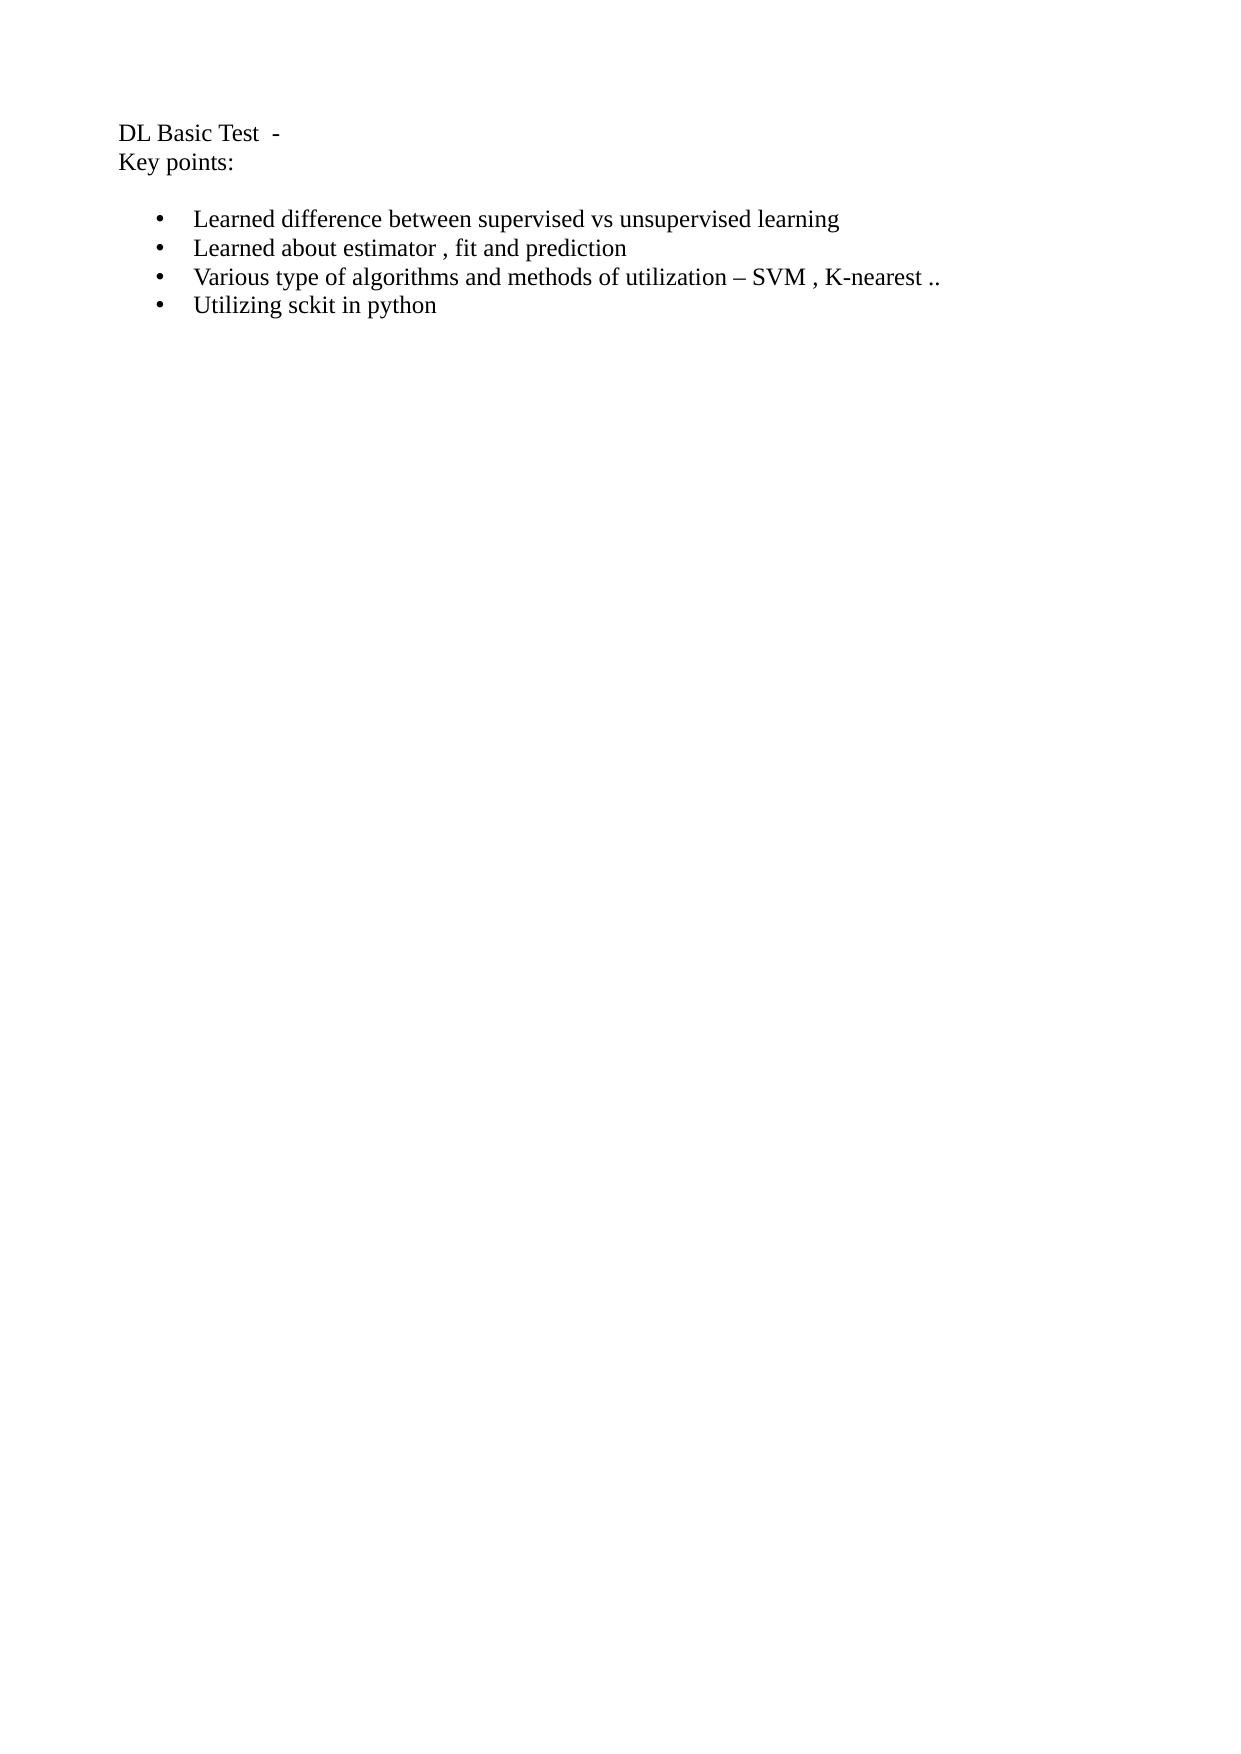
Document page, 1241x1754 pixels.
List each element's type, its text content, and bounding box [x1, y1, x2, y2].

list Learned difference between supervised vs unsupervised learning [156, 204, 1122, 233]
list Learned about estimator , fit and prediction [156, 233, 1122, 262]
text DL Basic Test - [118, 118, 1122, 147]
list Various type of algorithms and methods of utilization – SVM , K-nearest .. [156, 262, 1122, 291]
text Key points: [118, 147, 1122, 176]
list Utilizing sckit in python [156, 291, 1122, 319]
